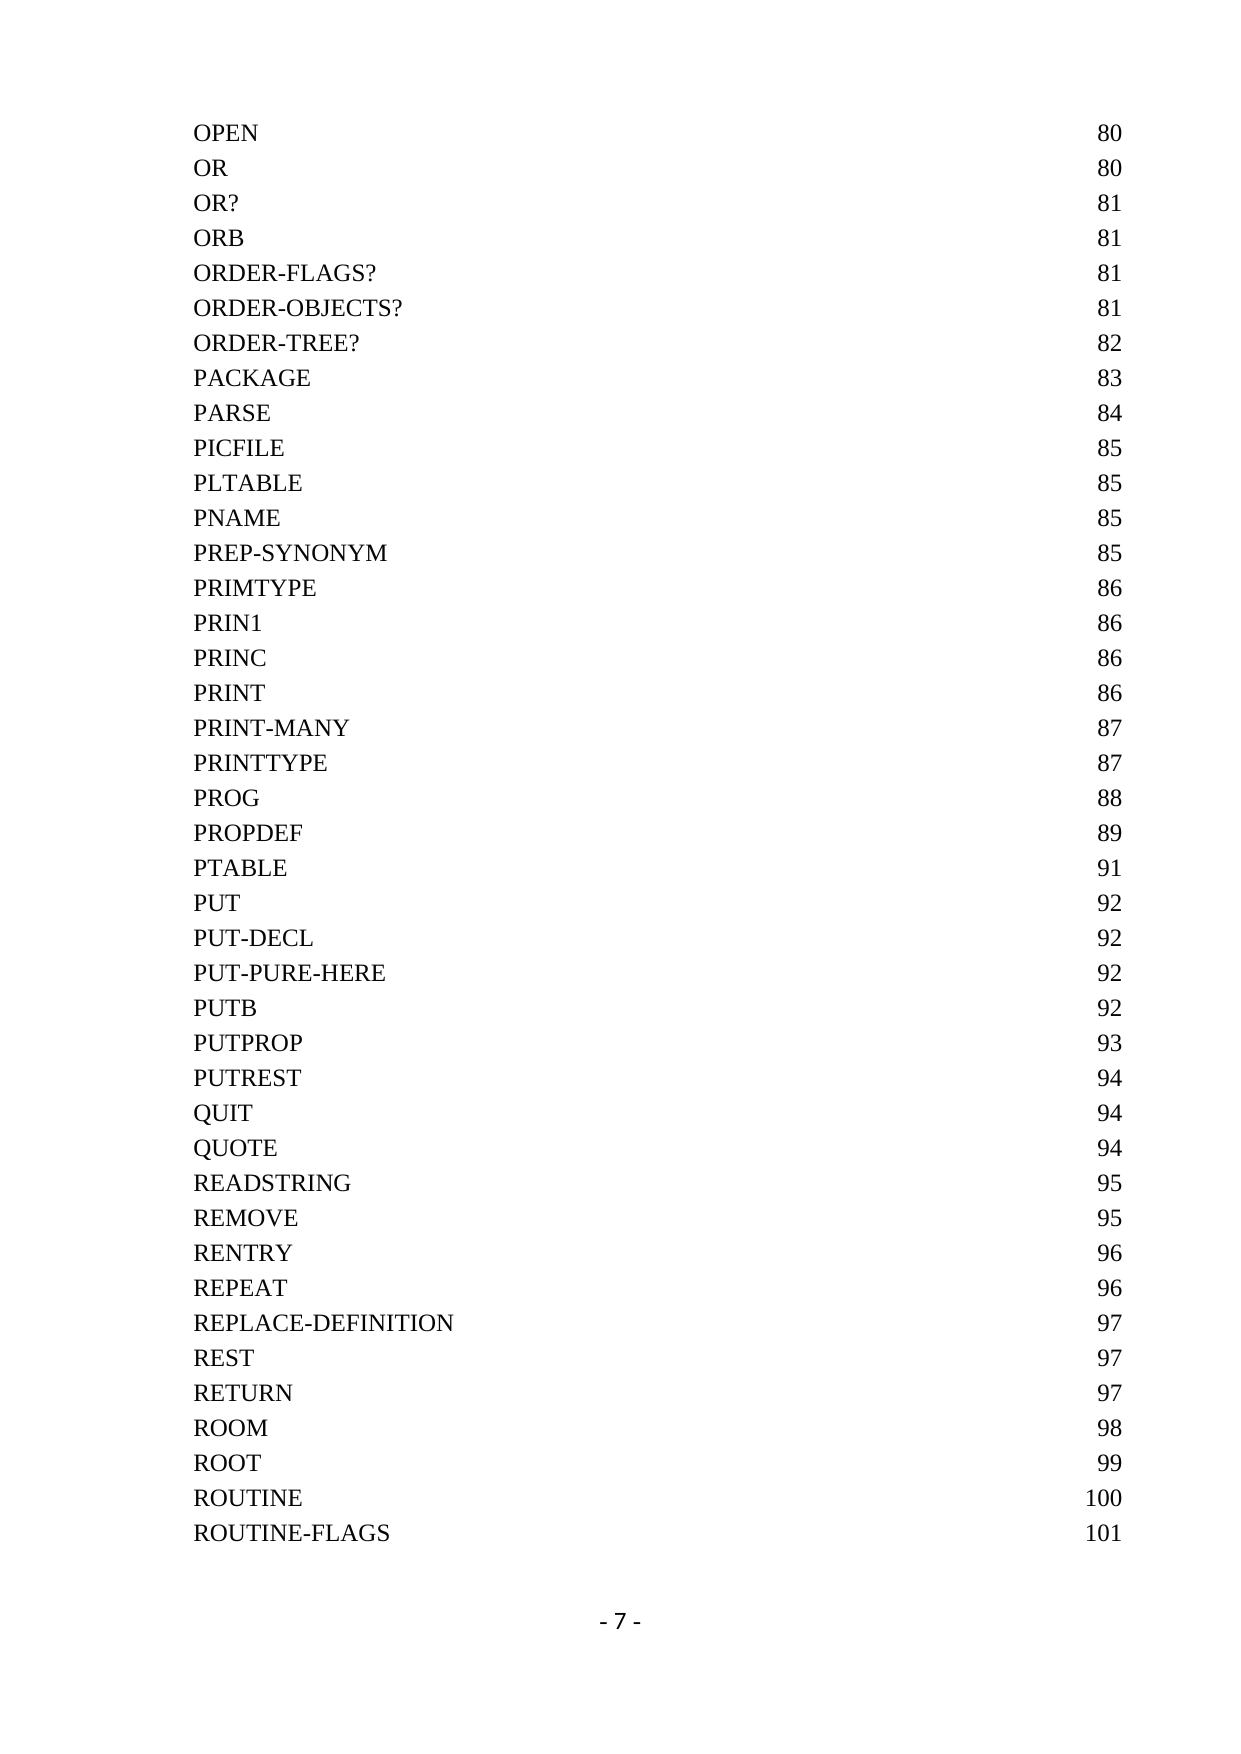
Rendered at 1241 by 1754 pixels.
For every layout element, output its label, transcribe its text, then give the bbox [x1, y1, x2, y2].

text PRIN1 86 [193, 608, 1122, 637]
text PROG 88 [193, 783, 1122, 812]
text OR? 81 [193, 188, 1122, 217]
text PUT-DECL 92 [193, 923, 1122, 952]
text PROPDEF 89 [193, 818, 1122, 847]
text PUT-PURE-HERE 92 [193, 958, 1122, 987]
text ORB 81 [193, 223, 1122, 252]
text RETURN 97 [193, 1378, 1122, 1407]
text ORDER-TREE? 82 [193, 328, 1122, 357]
text ROUTINE-FLAGS 101 [193, 1518, 1122, 1547]
text PLTABLE 85 [193, 468, 1122, 497]
text REPLACE-DEFINITION 97 [193, 1308, 1122, 1337]
text QUIT 94 [193, 1098, 1122, 1127]
text PRINC 86 [193, 643, 1122, 672]
text OR 80 [193, 153, 1122, 182]
text PRINTTYPE 87 [193, 748, 1122, 777]
text PUTB 92 [193, 993, 1122, 1022]
text PTABLE 91 [193, 853, 1122, 882]
text REMOVE 95 [193, 1203, 1122, 1232]
text RENTRY 96 [193, 1238, 1122, 1267]
text PUTREST 94 [193, 1063, 1122, 1092]
text PRINT-MANY 87 [193, 713, 1122, 742]
text PARSE 84 [193, 398, 1122, 427]
text OPEN 80 [193, 118, 1122, 147]
text PUT 92 [193, 888, 1122, 917]
text REPEAT 96 [193, 1273, 1122, 1302]
text PREP-SYNONYM 85 [193, 538, 1122, 567]
text ROOM 98 [193, 1413, 1122, 1442]
text QUOTE 94 [193, 1133, 1122, 1162]
text READSTRING 95 [193, 1168, 1122, 1197]
text PICFILE 85 [193, 433, 1122, 462]
text ROUTINE 100 [193, 1483, 1122, 1512]
text PRINT 86 [193, 678, 1122, 707]
text ORDER-FLAGS? 81 [193, 258, 1122, 287]
text PUTPROP 93 [193, 1028, 1122, 1057]
text REST 97 [193, 1343, 1122, 1372]
text ORDER-OBJECTS? 81 [193, 293, 1122, 322]
text PNAME 85 [193, 503, 1122, 532]
text PRIMTYPE 86 [193, 573, 1122, 602]
text ROOT 99 [193, 1448, 1122, 1477]
text PACKAGE 83 [193, 363, 1122, 392]
